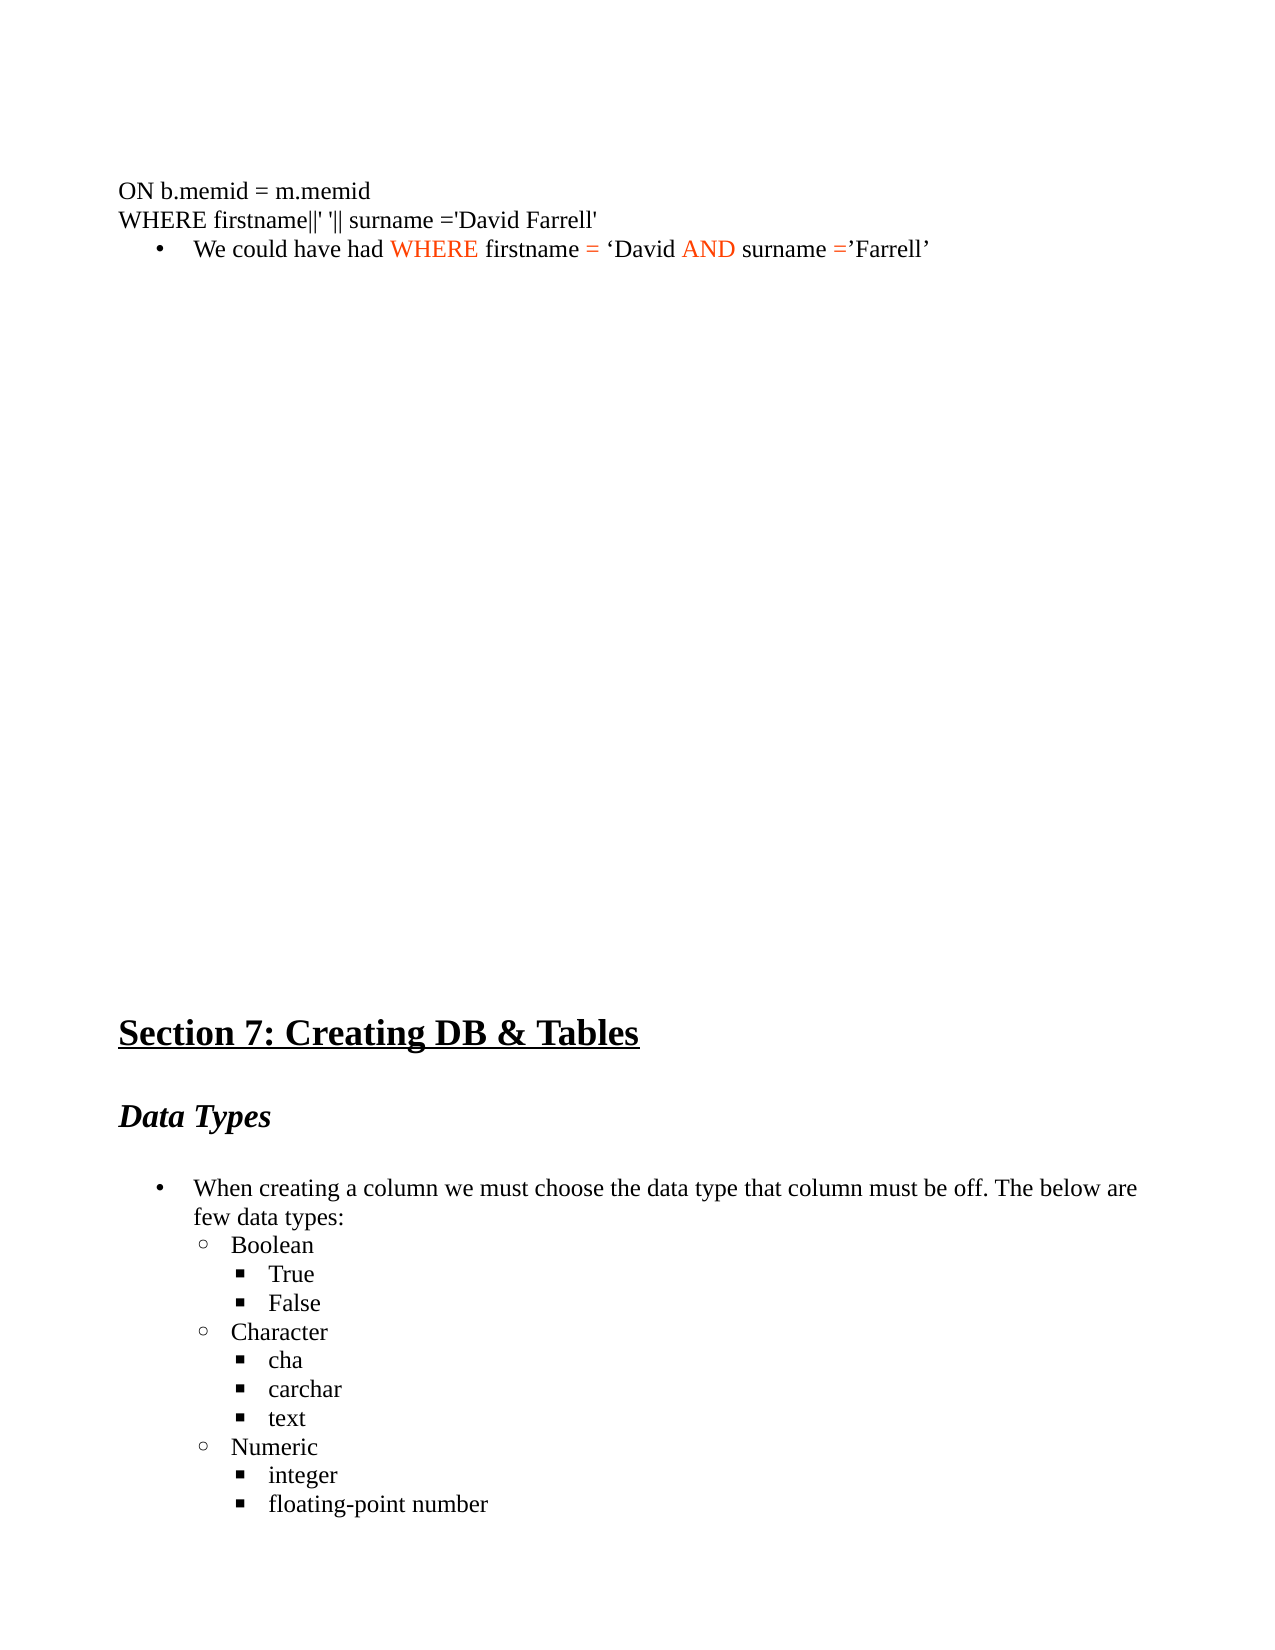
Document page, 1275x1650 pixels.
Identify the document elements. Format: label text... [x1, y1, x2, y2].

text WHERE firstname||' '|| surname ='David Farrell' [118, 205, 1157, 234]
list False [231, 1288, 1157, 1317]
list Boolean [193, 1231, 1157, 1259]
text Data Types [118, 1096, 1157, 1135]
text Section 7: Creating DB & Tables [118, 1010, 1157, 1053]
list text [231, 1403, 1157, 1432]
list integer [231, 1461, 1157, 1489]
list Numeric [193, 1432, 1157, 1461]
list Character [193, 1317, 1157, 1346]
list When creating a column we must choose the data type that column must be off. The below are few data types: [156, 1173, 1157, 1231]
list carchar [231, 1374, 1157, 1403]
list True [231, 1259, 1157, 1288]
text ON b.memid = m.memid [118, 176, 1157, 205]
list floating-point number [231, 1489, 1157, 1518]
list We could have had WHERE firstname = ‘David AND surname =’Farrell’ [156, 234, 1157, 263]
list cha [231, 1346, 1157, 1374]
